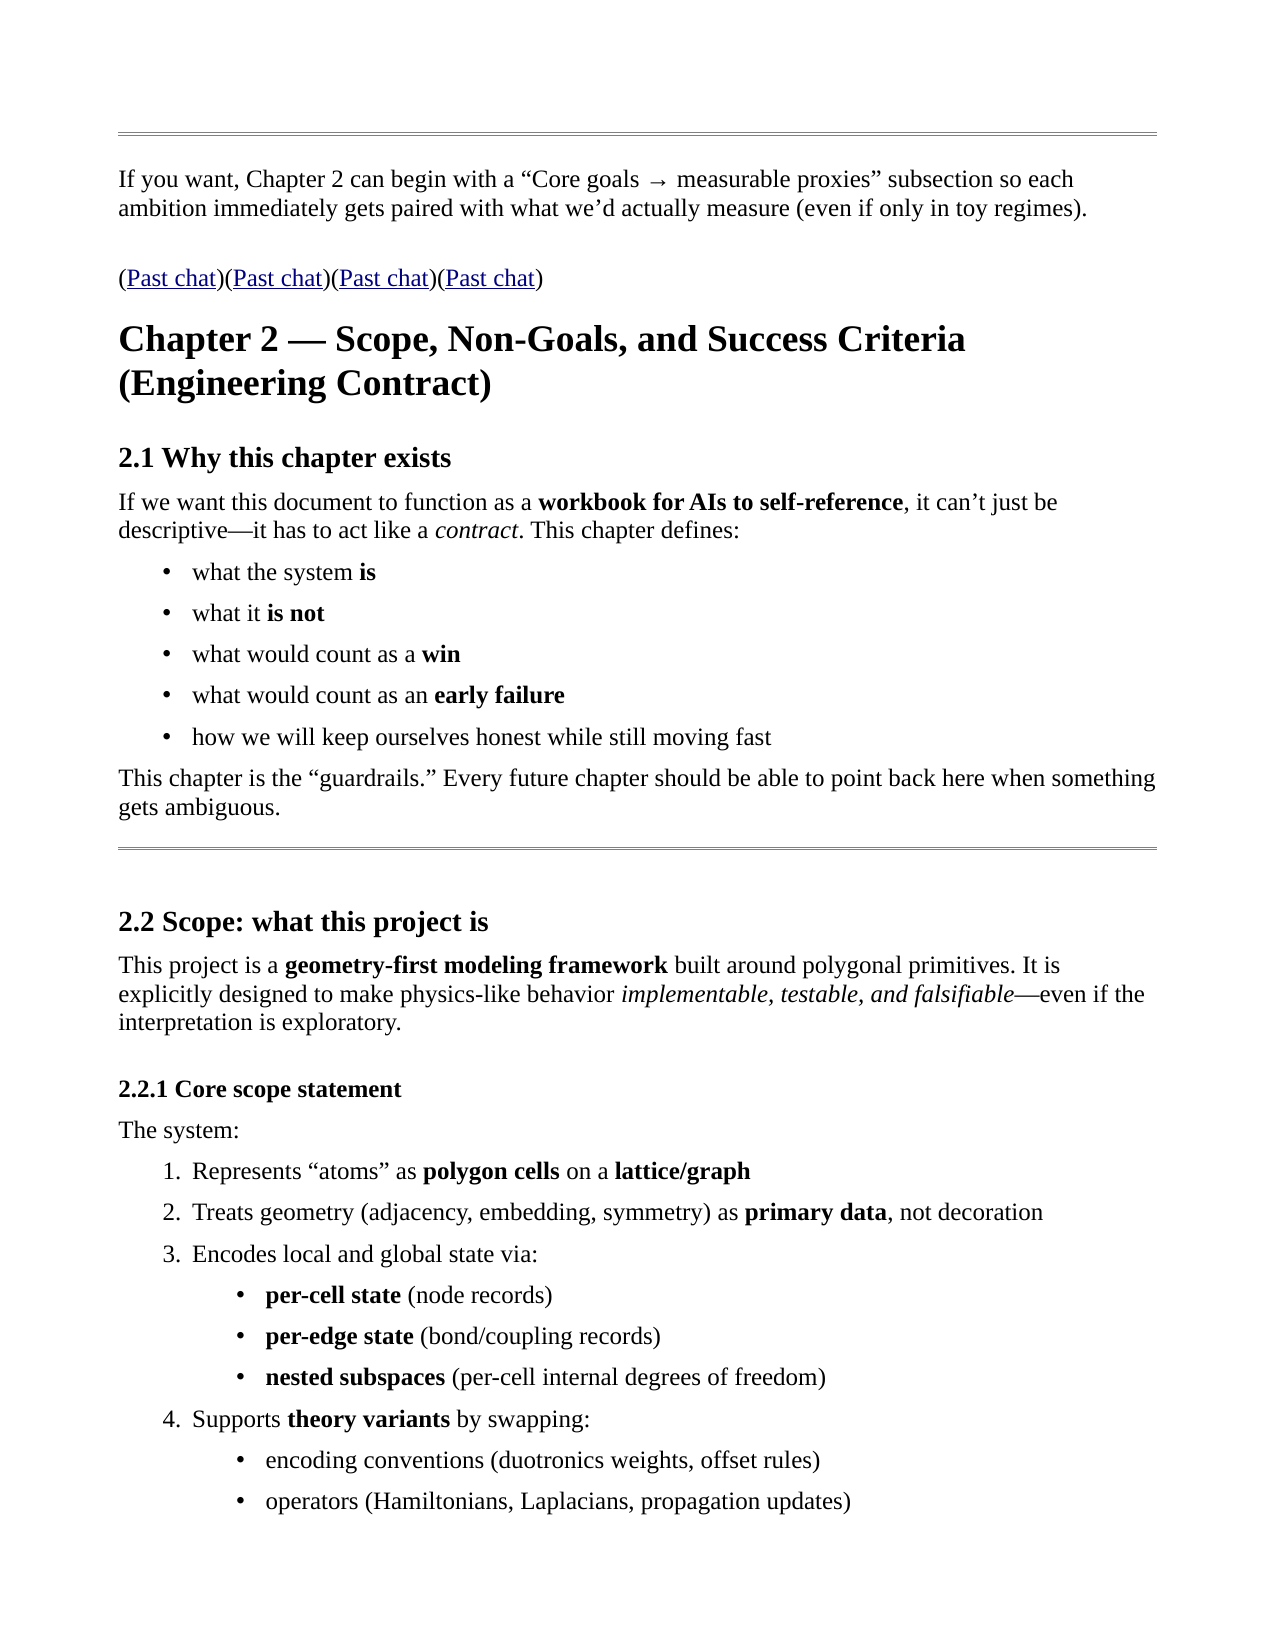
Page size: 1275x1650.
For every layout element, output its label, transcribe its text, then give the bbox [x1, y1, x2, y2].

subtitle 2.2 Scope: what this project is [118, 904, 1157, 937]
list Treats geometry (adjacency, embedding, symmetry) as primary data, not decoration [162, 1197, 1157, 1226]
text This chapter is the “guardrails.” Every future chapter should be able to point back here when something gets ambiguous. [118, 763, 1157, 820]
list what would count as an early failure [162, 680, 1157, 709]
list what would count as a win [162, 639, 1157, 668]
subtitle 2.1 Why this chapter exists [118, 441, 1157, 474]
list how we will keep ourselves honest while still moving fast [162, 722, 1157, 750]
list per-edge state (bond/coupling records) [236, 1321, 1157, 1350]
list Encodes local and global state via: [162, 1239, 1157, 1267]
list Represents “atoms” as polygon cells on a lattice/graph [162, 1156, 1157, 1185]
list per-cell state (node records) [236, 1280, 1157, 1309]
list nested subspaces (per-cell internal degrees of freedom) [236, 1362, 1157, 1391]
text The system: [118, 1115, 1157, 1144]
list what the system is [162, 557, 1157, 585]
text (Past chat)(Past chat)(Past chat)(Past chat) [118, 234, 1157, 292]
subtitle Chapter 2 — Scope, Non-Goals, and Success Criteria (Engineering Contract) [118, 317, 1157, 403]
list encoding conventions (duotronics weights, offset rules) [236, 1445, 1157, 1474]
list operators (Hamiltonians, Laplacians, propagation updates) [236, 1486, 1157, 1515]
list what it is not [162, 598, 1157, 627]
text If you want, Chapter 2 can begin with a “Core goals → measurable proxies” subsection so each ambition immediately gets paired with what we’d actually measure (even if only in toy regimes). [118, 164, 1157, 222]
text This project is a geometry-first modeling framework built around polygonal primitives. It is explicitly designed to make physics-like behavior implementable, testable, and falsifiable—even if the interpretation is exploratory. [118, 950, 1157, 1036]
subtitle 2.2.1 Core scope statement [118, 1074, 1157, 1102]
text If we want this document to function as a workbook for AIs to self-reference, it can’t just be descriptive—it has to act like a contract. This chapter defines: [118, 487, 1157, 544]
list Supports theory variants by swapping: [162, 1404, 1157, 1432]
